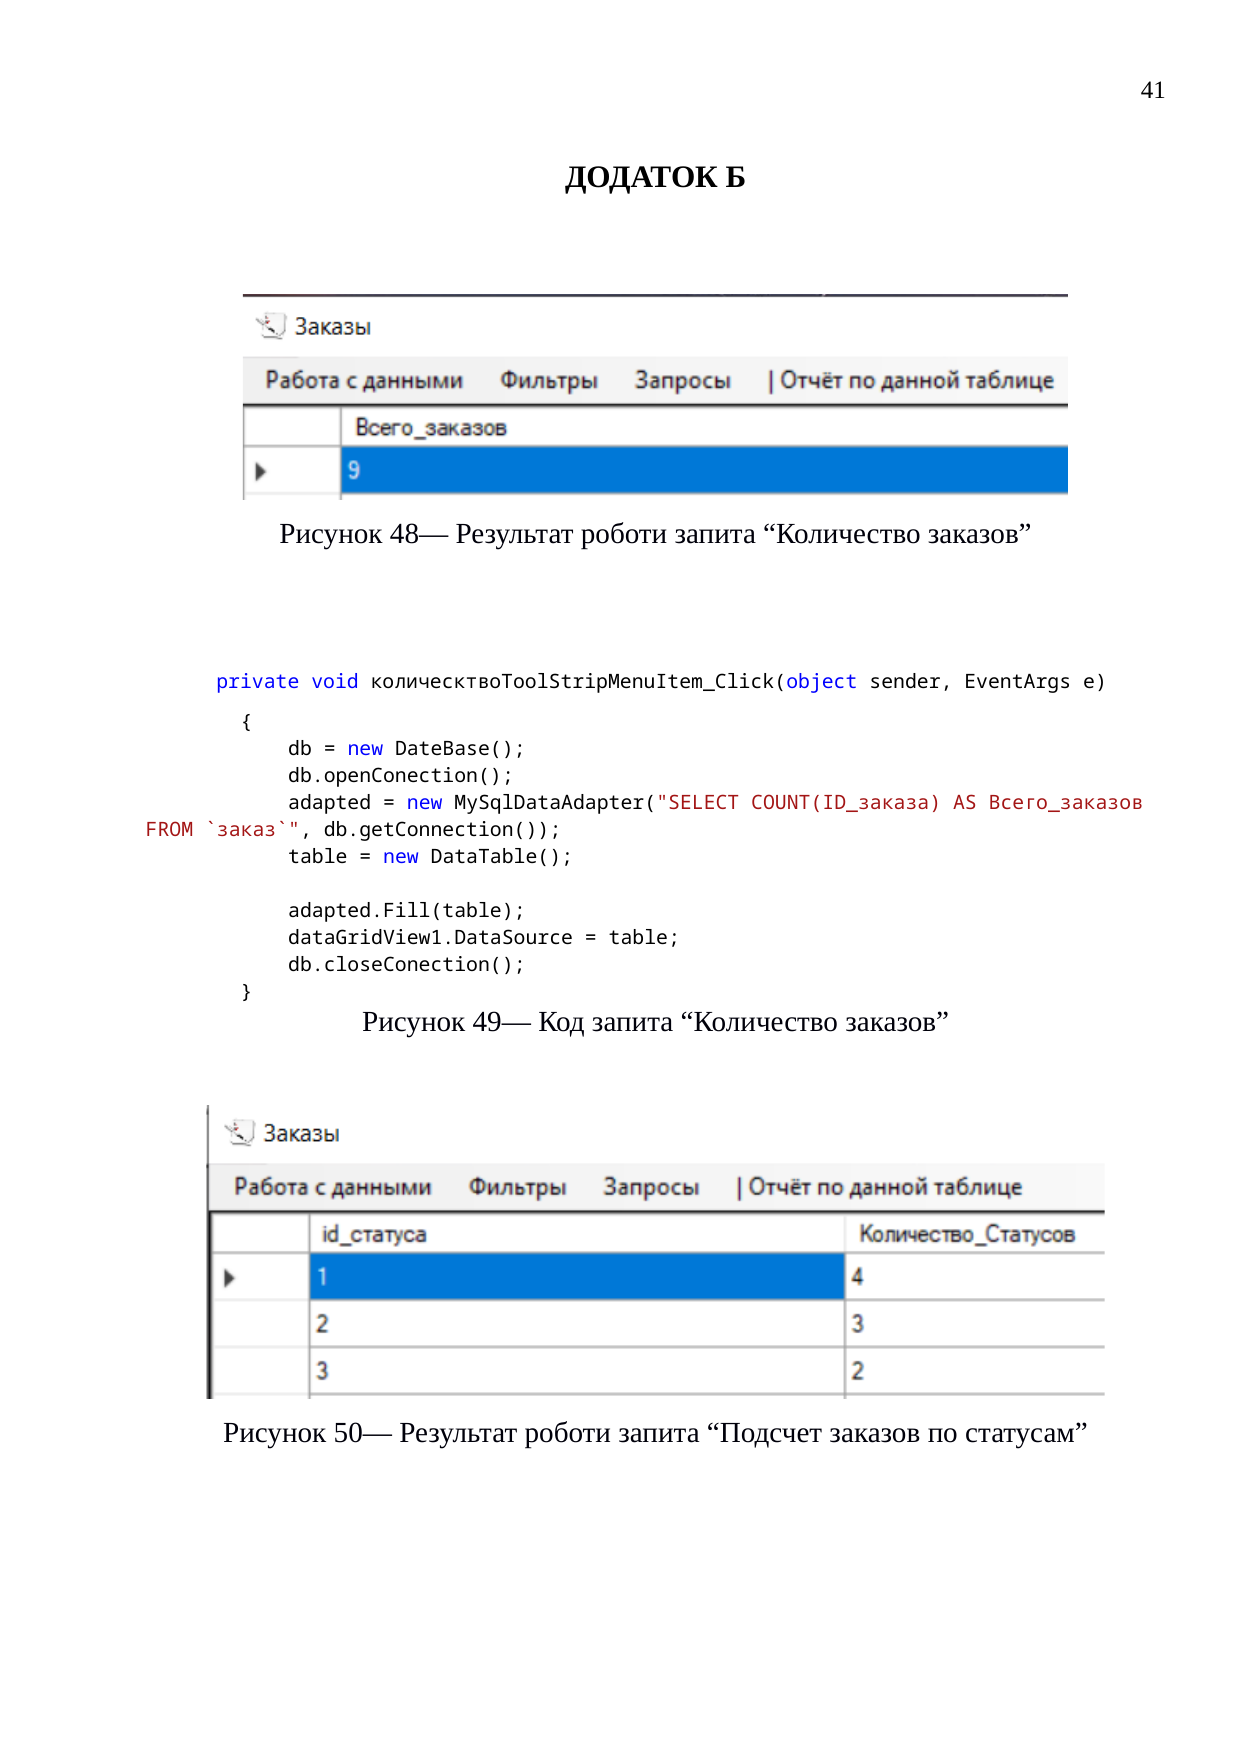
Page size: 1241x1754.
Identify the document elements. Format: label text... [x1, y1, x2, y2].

subtitle ДОДАТОК Б [145, 158, 1166, 194]
text { [145, 708, 1166, 734]
text db = new DateBase(); [145, 734, 1166, 762]
text db.closeConection(); [145, 950, 1166, 977]
text Рисунок 48— Результат роботи запита “Количество заказов” [145, 295, 1166, 550]
picture [242, 294, 1068, 500]
text Рисунок 49— Код запита “Количество заказов” [145, 1004, 1166, 1038]
text private void колическтвоToolStripMenuItem_Click(object sender, EventArgs e) [145, 667, 1166, 694]
text Рисунок 50— Результат роботи запита “Подсчет заказов по статусам” [145, 1105, 1166, 1449]
text dataGridView1.DataSource = table; [145, 923, 1166, 950]
picture [206, 1105, 1105, 1399]
text adapted.Fill(table); [145, 896, 1166, 923]
text table = new DataTable(); [145, 842, 1166, 869]
text adapted = new MySqlDataAdapter("SELECT COUNT(ID_заказа) AS Всего_заказов FROM `заказ`", db.getConnection()); [145, 788, 1166, 842]
text } [145, 977, 1166, 1004]
text db.openConection(); [145, 762, 1166, 788]
